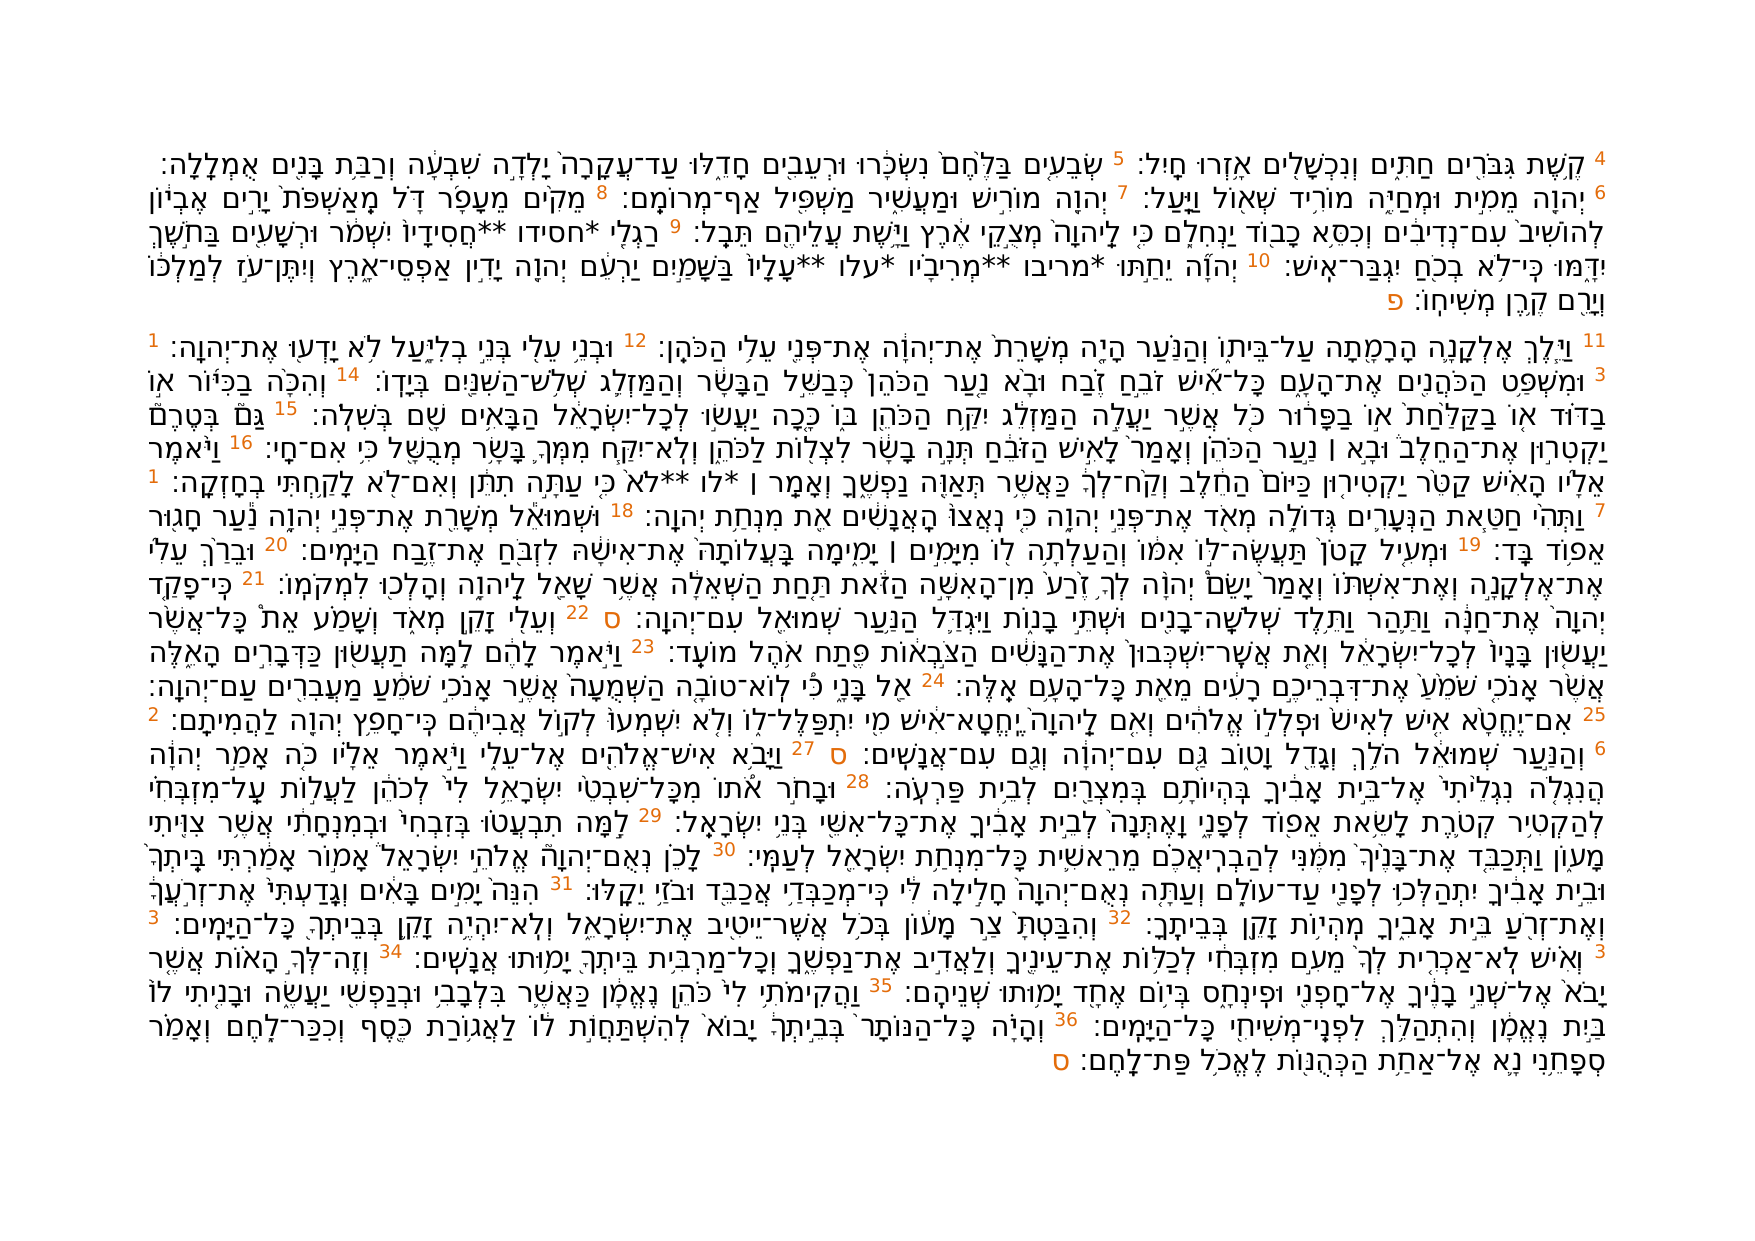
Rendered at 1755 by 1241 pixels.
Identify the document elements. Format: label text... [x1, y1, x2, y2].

text ‬‬‬11 וַיֵּ֧לֶךְ אֶלְקָנָ֛ה הָרָמָ֖תָה עַל־בֵּית֑וֹ וְהַנַּ֗עַר הָיָ֤ה מְשָׁרֵת֙ אֶת־יְהוָ֔ה אֶת־פְּנֵ֖י עֵלִ֥י הַכֹּהֵֽן׃ ‬‬‬12 וּבְנֵ֥י עֵלִ֖י בְּנֵ֣י בְלִיָּ֑עַל לֹ֥א יָדְע֖וּ אֶת־יְהוָֽה׃ ‬‬‬13 וּמִשְׁפַּ֥ט הַכֹּהֲנִ֖ים אֶת־הָעָ֑ם כָּל־אִ֞ישׁ זֹבֵ֣חַ זֶ֗בַח וּבָ֨א נַ֤עַר הַכֹּהֵן֙ כְּבַשֵּׁ֣ל הַבָּשָׂ֔ר וְהַמַּזְלֵ֛ג שְׁלֹ֥שׁ־הַשִּׁנַּ֖יִם בְּיָדֽוֹ׃ ‬‬‬14 וְהִכָּ֨ה בַכִּיּ֜וֹר א֣וֹ בַדּ֗וּד א֤וֹ בַקַּלַּ֙חַת֙ א֣וֹ בַפָּר֔וּר כֹּ֚ל אֲשֶׁ֣ר יַעֲלֶ֣ה הַמַּזְלֵ֔ג יִקַּ֥ח הַכֹּהֵ֖ן בּ֑וֹ כָּ֚כָה יַעֲשׂ֣וּ לְכָל־יִשְׂרָאֵ֔ל הַבָּאִ֥ים שָׁ֖ם בְּשִׁלֹֽה׃ ‬‬‬15 גַּם֮ בְּטֶרֶם֮ יַקְטִר֣וּן אֶת־הַחֵלֶב֒ וּבָ֣א ׀ נַ֣עַר הַכֹּהֵ֗ן וְאָמַר֙ לָאִ֣ישׁ הַזֹּבֵ֔חַ תְּנָ֣ה בָשָׂ֔ר לִצְל֖וֹת לַכֹּהֵ֑ן וְלֹֽא־יִקַּ֧ח מִמְּךָ֛ בָּשָׂ֥ר מְבֻשָּׁ֖ל כִּ֥י אִם־חָֽי׃ ‬‬‬16 וַיֹּ֨אמֶר אֵלָ֜יו הָאִ֗ישׁ קַטֵּ֨ר יַקְטִיר֤וּן כַּיּוֹם֙ הַחֵ֔לֶב וְקַ֨ח־לְךָ֔ כַּאֲשֶׁ֥ר תְּאַוֶּ֖ה נַפְשֶׁ֑ךָ וְאָמַֽר ׀ *לו **לֹא֙ כִּ֚י עַתָּ֣ה תִתֵּ֔ן וְאִם־לֹ֖א לָקַ֥חְתִּי בְחָזְקָֽה׃ ‬‬‬‬17 וַתְּהִ֨י חַטַּ֧את הַנְּעָרִ֛ים גְּדוֹלָ֥ה מְאֹ֖ד אֶת־פְּנֵ֣י יְהוָ֑ה כִּ֤י נִֽאֲצוּ֙ הָֽאֲנָשִׁ֔ים אֵ֖ת מִנְחַ֥ת יְהוָֽה׃ ‬‬‬18 וּשְׁמוּאֵ֕ל מְשָׁרֵ֖ת אֶת־פְּנֵ֣י יְהוָ֑ה נַ֕עַר חָג֖וּר אֵפ֥וֹד בָּֽד׃ ‬‬‬19 וּמְעִ֤יל קָטֹן֙ תַּעֲשֶׂה־לּ֣וֹ אִמּ֔וֹ וְהַעַלְתָ֥ה ל֖וֹ מִיָּמִ֣ים ׀ יָמִ֑ימָה בַּֽעֲלוֹתָהּ֙ אֶת־אִישָׁ֔הּ לִזְבֹּ֖חַ אֶת־זֶ֥בַח הַיָּמִֽים׃ ‬‬‬20 וּבֵרַ֨ךְ עֵלִ֜י אֶת־אֶלְקָנָ֣ה וְאֶת־אִשְׁתּ֗וֹ וְאָמַר֙ יָשֵׂם֩ יְהוָ֨ה לְךָ֥ זֶ֙רַע֙ מִן־הָאִשָּׁ֣ה הַזֹּ֔את תַּ֚חַת הַשְּׁאֵלָ֔ה אֲשֶׁ֥ר שָׁאַ֖ל לַֽיהוָ֑ה וְהָלְכ֖וּ לִמְקֹמֽוֹ׃ ‬‬‬21 כִּֽי־פָקַ֤ד יְהוָה֙ אֶת־חַנָּ֔ה וַתַּ֛הַר וַתֵּ֥לֶד שְׁלֹשָֽׁה־בָנִ֖ים וּשְׁתֵּ֣י בָנ֑וֹת וַיִּגְדַּ֛ל הַנַּ֥עַר שְׁמוּאֵ֖ל עִם־יְהוָֽה׃ ס ‬‬‬22 וְעֵלִ֖י זָקֵ֣ן מְאֹ֑ד וְשָׁמַ֗ע אֵת֩ כָּל־אֲשֶׁ֨ר יַעֲשׂ֤וּן בָּנָיו֙ לְכָל־יִשְׂרָאֵ֔ל וְאֵ֤ת אֲשֶֽׁר־יִשְׁכְּבוּן֙ אֶת־הַנָּשִׁ֔ים הַצֹּ֣בְא֔וֹת פֶּ֖תַח אֹ֥הֶל מוֹעֵֽד׃ ‬‬‬23 וַיֹּ֣אמֶר לָהֶ֔ם לָ֥מָּה תַעֲשׂ֖וּן כַּדְּבָרִ֣ים הָאֵ֑לֶּה אֲשֶׁ֨ר אָנֹכִ֤י שֹׁמֵ֙עַ֙ אֶת־דִּבְרֵיכֶ֣ם רָעִ֔ים מֵאֵ֖ת כָּל־הָעָ֥ם אֵֽלֶּה׃ ‬‬‬24 אַ֖ל בָּנָ֑י כִּ֠י לֽוֹא־טוֹבָ֤ה הַשְּׁמֻעָה֙ אֲשֶׁ֣ר אָנֹכִ֣י שֹׁמֵ֔עַ מַעֲבִרִ֖ים עַם־יְהוָֽה׃ ‬‬‬25 אִם־יֶחֱטָ֨א אִ֤ישׁ לְאִישׁ֙ וּפִֽלְל֣וֹ אֱלֹהִ֔ים וְאִ֤ם לַֽיהוָה֙ יֽ͏ֶחֱטָא־אִ֔ישׁ מִ֖י יִתְפַּלֶּל־ל֑וֹ וְלֹ֤א יִשְׁמְעוּ֙ לְק֣וֹל אֲבִיהֶ֔ם כִּֽי־חָפֵ֥ץ יְהוָ֖ה לַהֲמִיתָֽם׃ ‬‬‬26 וְהַנַּ֣עַר שְׁמוּאֵ֔ל הֹלֵ֥ךְ וְגָדֵ֖ל וָט֑וֹב גַּ֚ם עִם־יְהוָ֔ה וְגַ֖ם עִם־אֲנָשִֽׁים׃ ס ‬‬‬27 וַיָּבֹ֥א אִישׁ־אֱלֹהִ֖ים אֶל־עֵלִ֑י וַיֹּ֣אמֶר אֵלָ֗יו כֹּ֚ה אָמַ֣ר יְהוָ֔ה הֲנִגְלֹ֤ה נִגְלֵ֙יתִי֙ אֶל־בֵּ֣ית אָבִ֔יךָ בִּֽהְיוֹתָ֥ם בְּמִצְרַ֖יִם לְבֵ֥ית פַּרְעֹֽה׃ ‬‬‬28 וּבָחֹ֣ר אֹ֠תוֹ מִכָּל־שִׁבְטֵ֨י יִשְׂרָאֵ֥ל לִי֙ לְכֹהֵ֔ן לַעֲל֣וֹת עַֽל־מִזְבְּחִ֗י לְהַקְטִ֥יר קְטֹ֛רֶת לָשֵׂ֥את אֵפ֖וֹד לְפָנָ֑י וָֽאֶתְּנָה֙ לְבֵ֣ית אָבִ֔יךָ אֶת־כָּל־אִשֵּׁ֖י בְּנֵ֥י יִשְׂרָאֵֽל׃ ‬‬‬29 לָ֣מָּה תִבְעֲט֗וּ בְּזִבְחִי֙ וּבְמִנְחָתִ֔י אֲשֶׁ֥ר צִוִּ֖יתִי מָע֑וֹן וַתְּכַבֵּ֤ד אֶת־בָּנֶ֙יךָ֙ מִמֶּ֔נִּי לְהַבְרִֽיאֲכֶ֗ם מֵרֵאשִׁ֛ית כָּל־מִנְחַ֥ת יִשְׂרָאֵ֖ל לְעַמִּֽי׃ ‬‬‬30 לָכֵ֗ן נְאֻם־יְהוָה֮ אֱלֹהֵ֣י יִשְׂרָאֵל֒ אָמ֣וֹר אָמַ֔רְתִּי בֵּֽיתְךָ֙ וּבֵ֣ית אָבִ֔יךָ יִתְהַלְּכ֥וּ לְפָנַ֖י עַד־עוֹלָ֑ם וְעַתָּ֤ה נְאֻם־יְהוָה֙ חָלִ֣ילָה לִּ֔י כִּֽי־מְכַבְּדַ֥י אֲכַבֵּ֖ד וּבֹזַ֥י יֵקָֽלּוּ׃ ‬‬‬31 הִנֵּה֙ יָמִ֣ים בָּאִ֔ים וְגָֽדַעְתִּי֙ אֶת־זְרֹ֣עֲךָ֔ וְאֶת־זְרֹ֖עַ בֵּ֣ית אָבִ֑יךָ מִֽהְי֥וֹת זָקֵ֖ן בְּבֵיתֶֽךָ׃ ‬‬‬32 וְהִבַּטְתָּ֙ צַ֣ר מָע֔וֹן בְּכֹ֥ל אֲשֶׁר־יֵיטִ֖יב אֶת־יִשְׂרָאֵ֑ל וְלֹֽא־יִהְיֶ֥ה זָקֵ֛ן בְּבֵיתְךָ֖ כָּל־הַיָּמִֽים׃ ‬‬‬33 וְאִ֗ישׁ לֹֽא־אַכְרִ֤ית לְךָ֙ מֵעִ֣ם מִזְבְּחִ֔י לְכַלּ֥וֹת אֶת־עֵינֶ֖יךָ וְלַאֲדִ֣יב אֶת־נַפְשֶׁ֑ךָ וְכָל־מַרְבִּ֥ית בֵּיתְךָ֖ יָמ֥וּתוּ אֲנָשִֽׁים׃ ‬‬‬34 וְזֶה־לְּךָ֣ הָא֗וֹת אֲשֶׁ֤ר יָבֹא֙ אֶל־שְׁנֵ֣י בָנֶ֔יךָ אֶל־חָפְנִ֖י וּפִֽינְחָ֑ס בְּי֥וֹם אֶחָ֖ד יָמ֥וּתוּ שְׁנֵיהֶֽם׃ ‬‬‬35 וַהֲקִימֹתִ֥י לִי֙ כֹּהֵ֣ן נֶאֱמָ֔ן כַּאֲשֶׁ֛ר בִּלְבָבִ֥י וּבְנַפְשִׁ֖י יַעֲשֶׂ֑ה וּבָנִ֤יתִי לוֹ֙ בַּ֣יִת נֶאֱמָ֔ן וְהִתְהַלֵּ֥ךְ לִפְנֵֽי־מְשִׁיחִ֖י כָּל־הַיָּמִֽים׃ ‬‬‬36 וְהָיָ֗ה כָּל־הַנּוֹתָר֙ בְּבֵ֣יתְךָ֔ יָבוֹא֙ לְהִשְׁתַּחֲוֺ֣ת ל֔וֹ לַאֲג֥וֹרַת כֶּ֖סֶף וְכִכַּר־לָ֑חֶם וְאָמַ֗ר סְפָחֵ֥נִי נָ֛א אֶל־אַחַ֥ת הַכְּהֻנּ֖וֹת לֶאֱכֹ֥ל פַּת־לָֽחֶם׃ ס ‬‬‬‬‬‬‬‬‬‬‬‬‬‬‬‬‬‬‬‬‬‬‬‬‬‬‬‬‬ [148, 330, 1606, 1077]
text 1 וַתִּתְפַּלֵּ֤ל חַנָּה֙ וַתֹּאמַ֔ר עָלַ֤ץ לִבִּי֙ בַּֽיהוָ֔ה רָ֥מָה קַרְנִ֖י בַּֽיהוָ֑ה רָ֤חַב פִּי֙ עַל־א֣וֹיְבַ֔י כִּ֥י שָׂמַ֖חְתִּי בִּישׁוּעָתֶֽךָ׃ 2 אֵין־קָד֥וֹשׁ כַּיהוָ֖ה כִּ֣י אֵ֣ין בִּלְתֶּ֑ךָ וְאֵ֥ין צ֖וּר כֵּאלֹהֵֽינוּ׃ ‬‬‬3 אַל־תַּרְבּ֤וּ תְדַבְּרוּ֙ גְּבֹהָ֣ה גְבֹהָ֔ה יֵצֵ֥א עָתָ֖ק מִפִּיכֶ֑ם כִּ֣י אֵ֤ל דֵּעוֹת֙ יְהוָ֔ה *ולא **וְל֥וֹ נִתְכְּנ֖וּ עֲלִלֽוֹת׃ ‬‬‬4 קֶ֥שֶׁת גִּבֹּרִ֖ים חַתִּ֑ים וְנִכְשָׁלִ֖ים אָ֥זְרוּ חָֽיִל׃ ‬‬‬5 שְׂבֵעִ֤ים בַּלֶּ֙חֶם֙ נִשְׂכָּ֔רוּ וּרְעֵבִ֖ים חָדֵ֑לּוּ עַד־עֲקָרָה֙ יָלְדָ֣ה שִׁבְעָ֔ה וְרַבַּ֥ת בָּנִ֖ים אֻמְלָֽלָה׃ ‬‬‬6 יְהוָ֖ה מֵמִ֣ית וּמְחַיֶּ֑ה מוֹרִ֥יד שְׁא֖וֹל וַיָּֽעַל׃ ‬‬‬7 יְהוָ֖ה מוֹרִ֣ישׁ וּמַעֲשִׁ֑יר מַשְׁפִּ֖יל אַף־מְרוֹמֵֽם׃ ‬‬‬8 מֵקִ֨ים מֵעָפָ֜ר דָּ֗ל מֵֽאַשְׁפֹּת֙ יָרִ֣ים אֶבְי֔וֹן לְהוֹשִׁיב֙ עִם־נְדִיבִ֔ים וְכִסֵּ֥א כָב֖וֹד יַנְחִלֵ֑ם כִּ֤י לַֽיהוָה֙ מְצֻ֣קֵי אֶ֔רֶץ וַיָּ֥שֶׁת עֲלֵיהֶ֖ם תֵּבֵֽל׃ ‬‬‬9 רַגְלֵ֤י *חסידו **חֲסִידָיו֙ יִשְׁמֹ֔ר וּרְשָׁעִ֖ים בַּחֹ֣שֶׁךְ יִדָּ֑מּוּ כִּֽי־לֹ֥א בְכֹ֖חַ יִגְבַּר־אִֽישׁ׃ ‬‬‬10 יְהוָ֞ה יֵחַ֣תּוּ *מריבו **מְרִיבָ֗יו *עלו **עָלָיו֙ בַּשָּׁמַ֣יִם יַרְעֵ֔ם יְהוָ֖ה יָדִ֣ין אַפְסֵי־אָ֑רֶץ וְיִתֶּן־עֹ֣ז לְמַלְכּ֔וֹ וְיָרֵ֖ם קֶ֥רֶן מְשִׁיחֽוֹ׃ פ ‬‬‬‬‬‬‬‬‬ [148, 148, 1606, 317]
